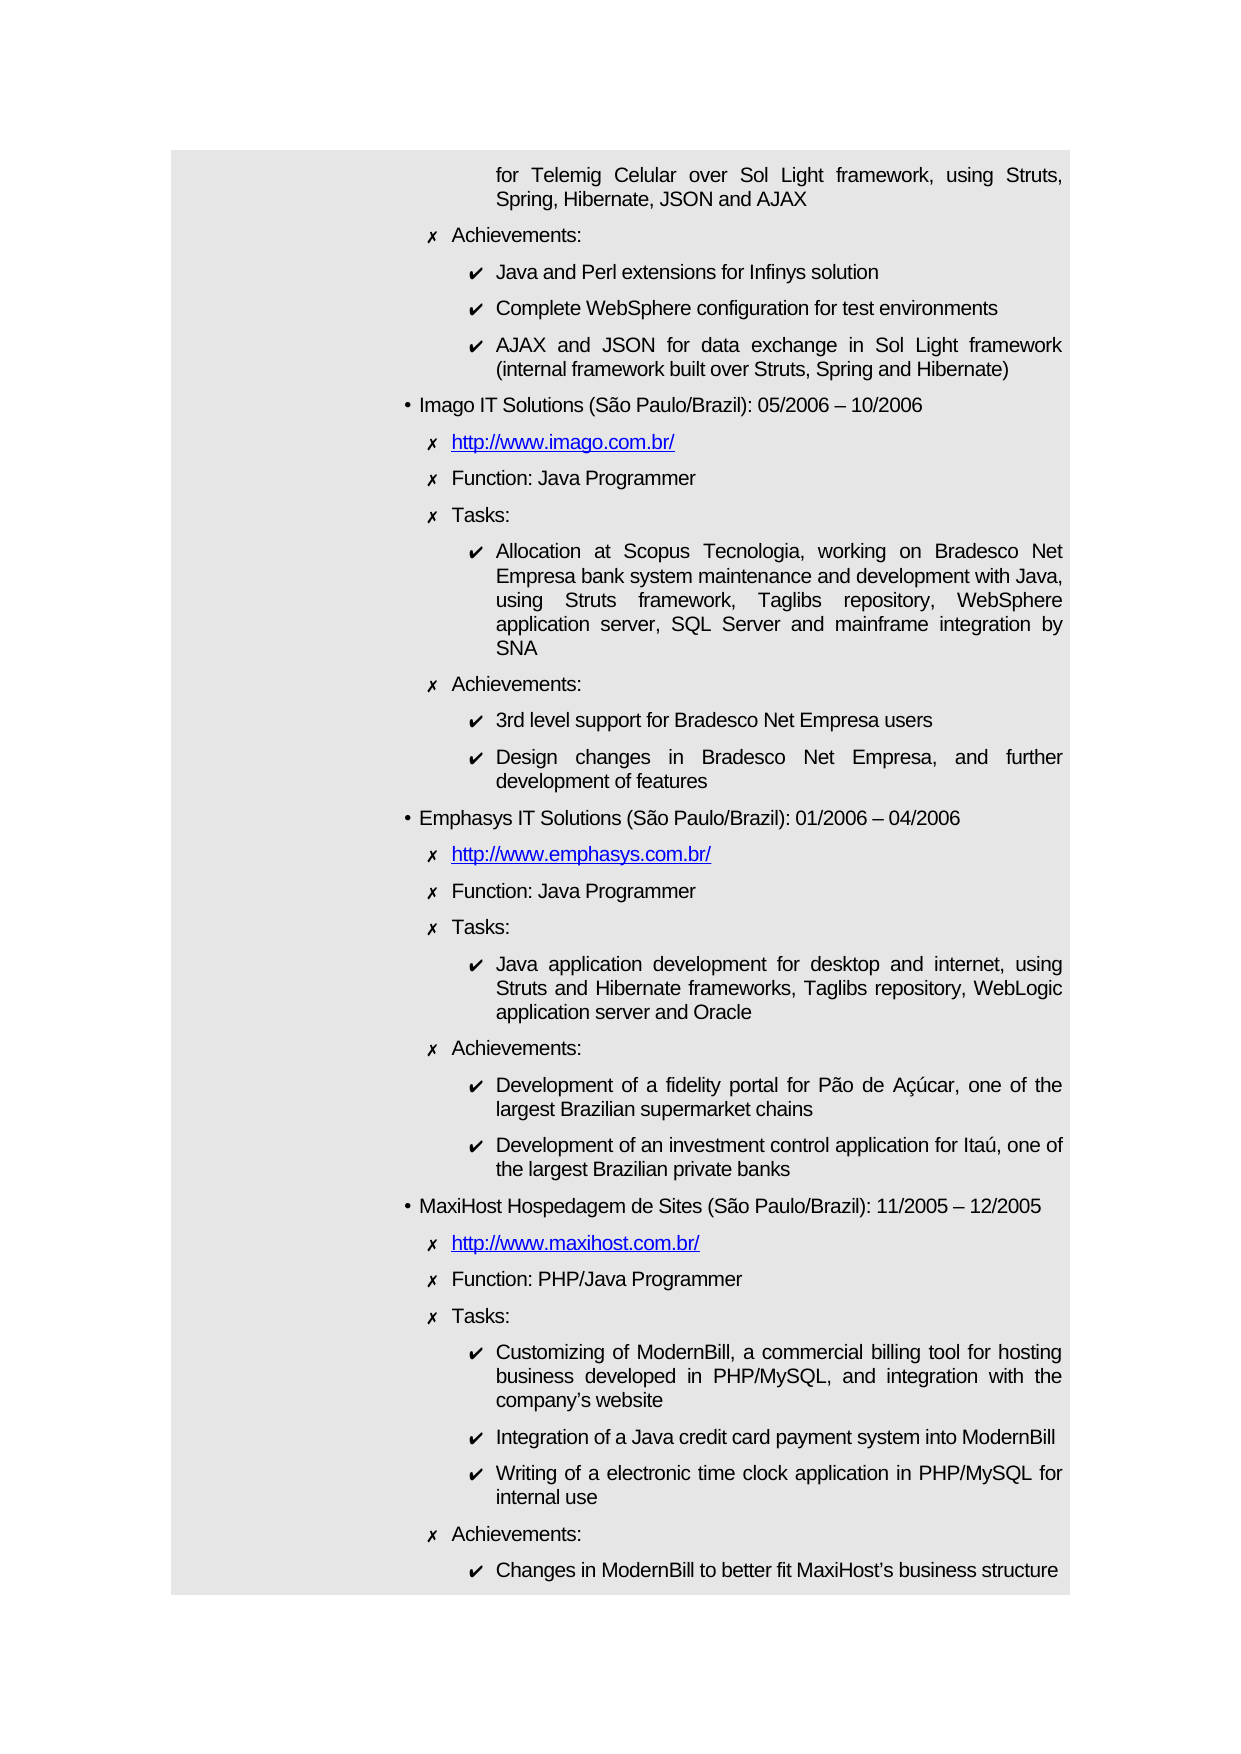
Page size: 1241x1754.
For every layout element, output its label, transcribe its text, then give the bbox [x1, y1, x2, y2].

table_cell [171, 150, 391, 1595]
table_cell adviqo AG (Berlin/Germany): 09/2013 – current http://www.adviqo.com/ http://www.questico.de/ http://www.thecircle.com/ http://www.kosmica.pl/ Function: Java/Shell/SQL Programmer Tasks: Development and maintenance of a backend system used by several domains worldwide, written in Java using Struts framework and EJB 2.1 Mobile frontend development with JSP and JQuery SQL development for Oracle Scrum agile software development Achievements: High availability of backend system, with downtime under one day per year Development of a mobile interface for Questico Magic Internet GmbH (Berlin/Germany): 01/2011 – 08/2013 http://www.magicinternet.de/ http://www.myvideo.de/ http://www.myvideo.tv/ Function: Java/Python/Shell/SQL Programmer Tasks: Maintenance and further development of JBackend, a backend system written in Java using Spring framework, which exchanges data with a PHP frontend through XML messages SQL development for PostgreSQL, writing and enhancing stored procedures responsible for part of the business logic and synchronization among the database structure Python and Shell scripting for database synchronization and deployment process MemcacheDB and Kyoto Tycoon for caching Use of tsearch2, an extension for PostgreSQL, and Sphinx for full text searching Achievements: Reimplementation of old methods improving performance and extensibility Refactoring of caching structure, upgrading to Kyoto Tycoon and XMemcached client Development of an internal CMS written using JavaServer Faces Unister GmbH (Berlin/Germany): 05/2009 – 11/2010 http://www.unister.de/ http://www.jux.de/ http://www.webmail.de/ http://www.webcity.de/ Function: PHP/Java/Shell Programmer Tasks: Conversion of JUX.de, a community portal, into a webmail provider called webmail.de/webcity.de, using Zimbra, a open source collaboration suite from Yahoo! Remodeling and improvement of the old PHP code from JUX.de using O/R mapping and Zend Framework Implementation of a full text searching functionality using Sphinx Achievements: Further development of Zimbra's SOAP backend in Java and its AJAX frontend based on the Kabuki AJAX Toolkit Deployment process automation using Shell Script Writing of a Shell Script kit for Zimbra Collaboration Suite 5.0 Open Source Edition, allowing user migration between servers Implementation of a O/R mapping layer with caching in the PHP portals using Zend Framework Code clean up and rewriting of old structures to improve speed and availability Ecards and more (Berlin/Germany): 06/2008 – 11/2008 http://www.ecards-and-more.de/ http://www.grusskartenfreunde.de/ http://www.grusskartenkoenig.de/ Function: PHP/Java Programmer Tasks: Development and maintenance of Grusskartenfreunde.de and Grusskartenkoenig.de using PHP, Smarty framework and MySQL Maintenance of backend system written in Java Achievements: Redesign of Grusskartenfreunde.de according to SEO (Search Engine Optimization) Development of a customizable iframe to sell cards on partner’s pages Image processing features translated from Java to PHP, using imagick extension Implementation of a new upload controlling feature in PHP, using uploadprogress extension Part of payment process translated from Java to PHP Migration of infrastructure to new servers, configuring PHP, Apache, MySQL and Sendmail Resource Informática (São Paulo/Brazil): 06/2007 – 11/2007 http://www.resource.com.br/ Function: Java/Perl/Shell Programmer Tasks: Allocation at Citigroup, developing and maintaining eSALES application in Java, implementing batch jobs in Perl and Shell over Solaris environment, and using JRun and Sybase Achievements: Integration of eSALES with other internal software using batch jobs Versioning and deployment control using Hermes SysMap Solutions (São Paulo, Belo Horizonte/Brazil): 11/2006 – 04/2007 http://www.sysmap.com.br/ Function: Java/Perl Programmer Tasks: Allocation at Convergys Latin America, developing customizations in Java and Perl for Infinys solution and configuring test environments in Solaris platform with WebSphere and Oracle Allocation in software house in Belo Horizonte, developing CRM for Telemig Celular over Sol Light framework, using Struts, Spring, Hibernate, JSON and AJAX Achievements: Java and Perl extensions for Infinys solution Complete WebSphere configuration for test environments AJAX and JSON for data exchange in Sol Light framework (internal framework built over Struts, Spring and Hibernate) Imago IT Solutions (São Paulo/Brazil): 05/2006 – 10/2006 http://www.imago.com.br/ Function: Java Programmer Tasks: Allocation at Scopus Tecnologia, working on Bradesco Net Empresa bank system maintenance and development with Java, using Struts framework, Taglibs repository, WebSphere application server, SQL Server and mainframe integration by SNA Achievements: 3rd level support for Bradesco Net Empresa users Design changes in Bradesco Net Empresa, and further development of features Emphasys IT Solutions (São Paulo/Brazil): 01/2006 – 04/2006 http://www.emphasys.com.br/ Function: Java Programmer Tasks: Java application development for desktop and internet, using Struts and Hibernate frameworks, Taglibs repository, WebLogic application server and Oracle Achievements: Development of a fidelity portal for Pão de Açúcar, one of the largest Brazilian supermarket chains Development of an investment control application for Itaú, one of the largest Brazilian private banks MaxiHost Hospedagem de Sites (São Paulo/Brazil): 11/2005 – 12/2005 http://www.maxihost.com.br/ Function: PHP/Java Programmer Tasks: Customizing of ModernBill, a commercial billing tool for hosting business developed in PHP/MySQL, and integration with the company’s website Integration of a Java credit card payment system into ModernBill Writing of a electronic time clock application in PHP/MySQL for internal use Achievements: Changes in ModernBill to better fit MaxiHost’s business structure Development of a new standalone application for control of shifts and extra hours Compal (Belém/Brazil): 09/2000 – 02/2005 Function: PHP/Java/Delphi Programmer and Network Administrator Tasks: Web design and development with Java, object oriented PHP, MySQL and PostgreSQL Application development in Delphi/Interbase Configuration and maintenance of Linux systems Network administration in Linux and Windows Execution of backup routines Achievements: Hardware and software installation and configuration Development of a personal website for company’s owner, using PHP and PostgreSQL (later changed to MySQL) Development of a prototype for a new sales system in Delphi 5 and Interbase [391, 150, 1070, 1595]
